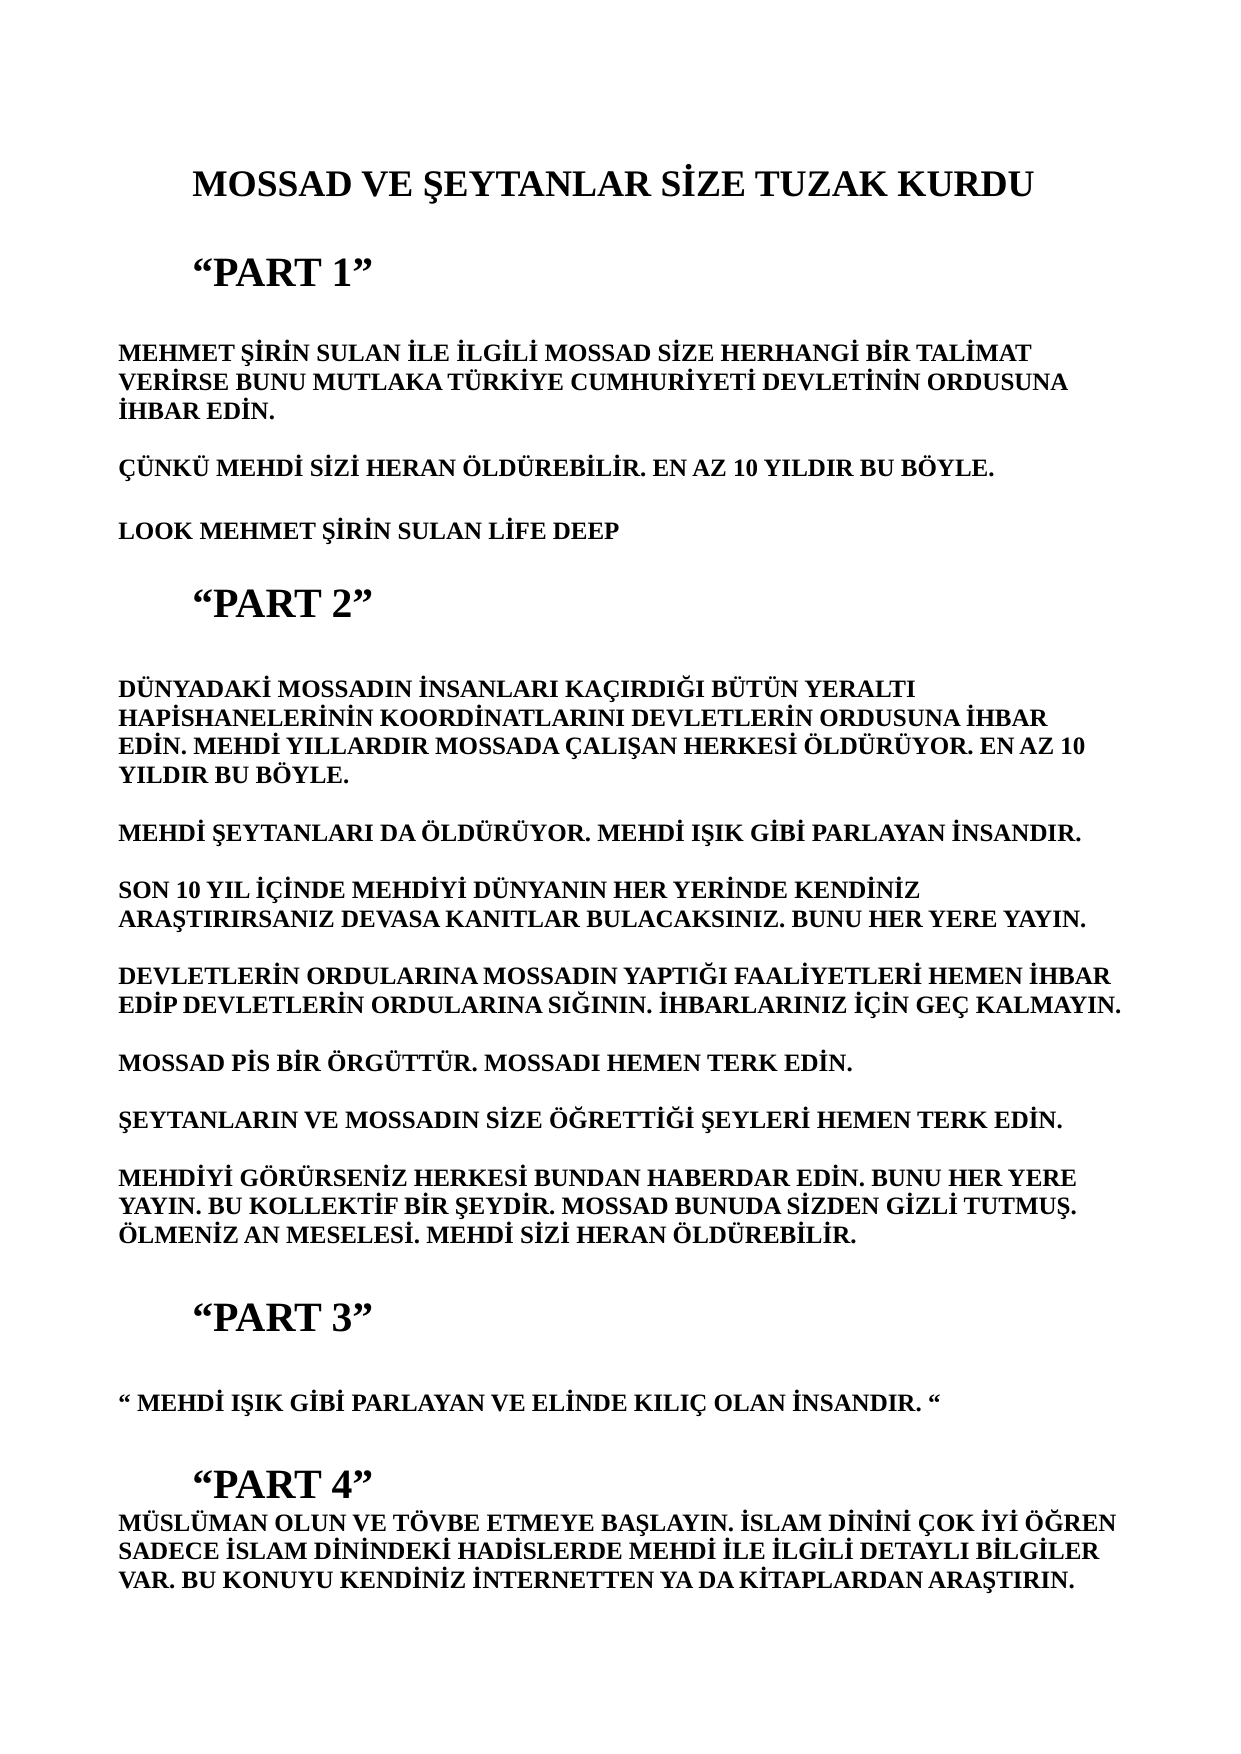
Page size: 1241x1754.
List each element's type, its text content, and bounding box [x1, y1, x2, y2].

text MEHDİYİ GÖRÜRSENİZ HERKESİ BUNDAN HABERDAR EDİN. BUNU HER YERE YAYIN. BU KOLLEKTİF BİR ŞEYDİR. MOSSAD BUNUDA SİZDEN GİZLİ TUTMUŞ. [118, 1163, 1122, 1220]
text LOOK MEHMET ŞİRİN SULAN LİFE DEEP [118, 516, 1122, 544]
text DÜNYADAKİ MOSSADIN İNSANLARI KAÇIRDIĞI BÜTÜN YERALTI HAPİSHANELERİNİN KOORDİNATLARINI DEVLETLERİN ORDUSUNA İHBAR EDİN. MEHDİ YILLARDIR MOSSADA ÇALIŞAN HERKESİ ÖLDÜRÜYOR. EN AZ 10 YILDIR BU BÖYLE. [118, 674, 1122, 789]
text MOSSAD PİS BİR ÖRGÜTTÜR. MOSSADI HEMEN TERK EDİN. [118, 1048, 1122, 1076]
text “PART 1” [118, 247, 1122, 295]
text ŞEYTANLARIN VE MOSSADIN SİZE ÖĞRETTİĞİ ŞEYLERİ HEMEN TERK EDİN. [118, 1105, 1122, 1134]
text MOSSAD VE ŞEYTANLAR SİZE TUZAK KURDU [118, 161, 1122, 204]
text SADECE İSLAM DİNİNDEKİ HADİSLERDE MEHDİ İLE İLGİLİ DETAYLI BİLGİLER VAR. BU KONUYU KENDİNİZ İNTERNETTEN YA DA KİTAPLARDAN ARAŞTIRIN. [118, 1536, 1122, 1594]
text “PART 4” [118, 1460, 1122, 1508]
text SON 10 YIL İÇİNDE MEHDİYİ DÜNYANIN HER YERİNDE KENDİNİZ ARAŞTIRIRSANIZ DEVASA KANITLAR BULACAKSINIZ. BUNU HER YERE YAYIN. [118, 875, 1122, 933]
text ÖLMENİZ AN MESELESİ. MEHDİ SİZİ HERAN ÖLDÜREBİLİR. [118, 1220, 1122, 1249]
text “PART 2” [118, 578, 1122, 626]
text ÇÜNKÜ MEHDİ SİZİ HERAN ÖLDÜREBİLİR. EN AZ 10 YILDIR BU BÖYLE. [118, 453, 1122, 482]
text MÜSLÜMAN OLUN VE TÖVBE ETMEYE BAŞLAYIN. İSLAM DİNİNİ ÇOK İYİ ÖĞREN [118, 1508, 1122, 1536]
text “ MEHDİ IŞIK GİBİ PARLAYAN VE ELİNDE KILIÇ OLAN İNSANDIR. “ [118, 1388, 1122, 1417]
text MEHDİ ŞEYTANLARI DA ÖLDÜRÜYOR. MEHDİ IŞIK GİBİ PARLAYAN İNSANDIR. [118, 818, 1122, 846]
text DEVLETLERİN ORDULARINA MOSSADIN YAPTIĞI FAALİYETLERİ HEMEN İHBAR EDİP DEVLETLERİN ORDULARINA SIĞININ. İHBARLARINIZ İÇİN GEÇ KALMAYIN. [118, 961, 1122, 1019]
text “PART 3” [118, 1292, 1122, 1340]
text MEHMET ŞİRİN SULAN İLE İLGİLİ MOSSAD SİZE HERHANGİ BİR TALİMAT VERİRSE BUNU MUTLAKA TÜRKİYE CUMHURİYETİ DEVLETİNİN ORDUSUNA İHBAR EDİN. [118, 338, 1122, 425]
